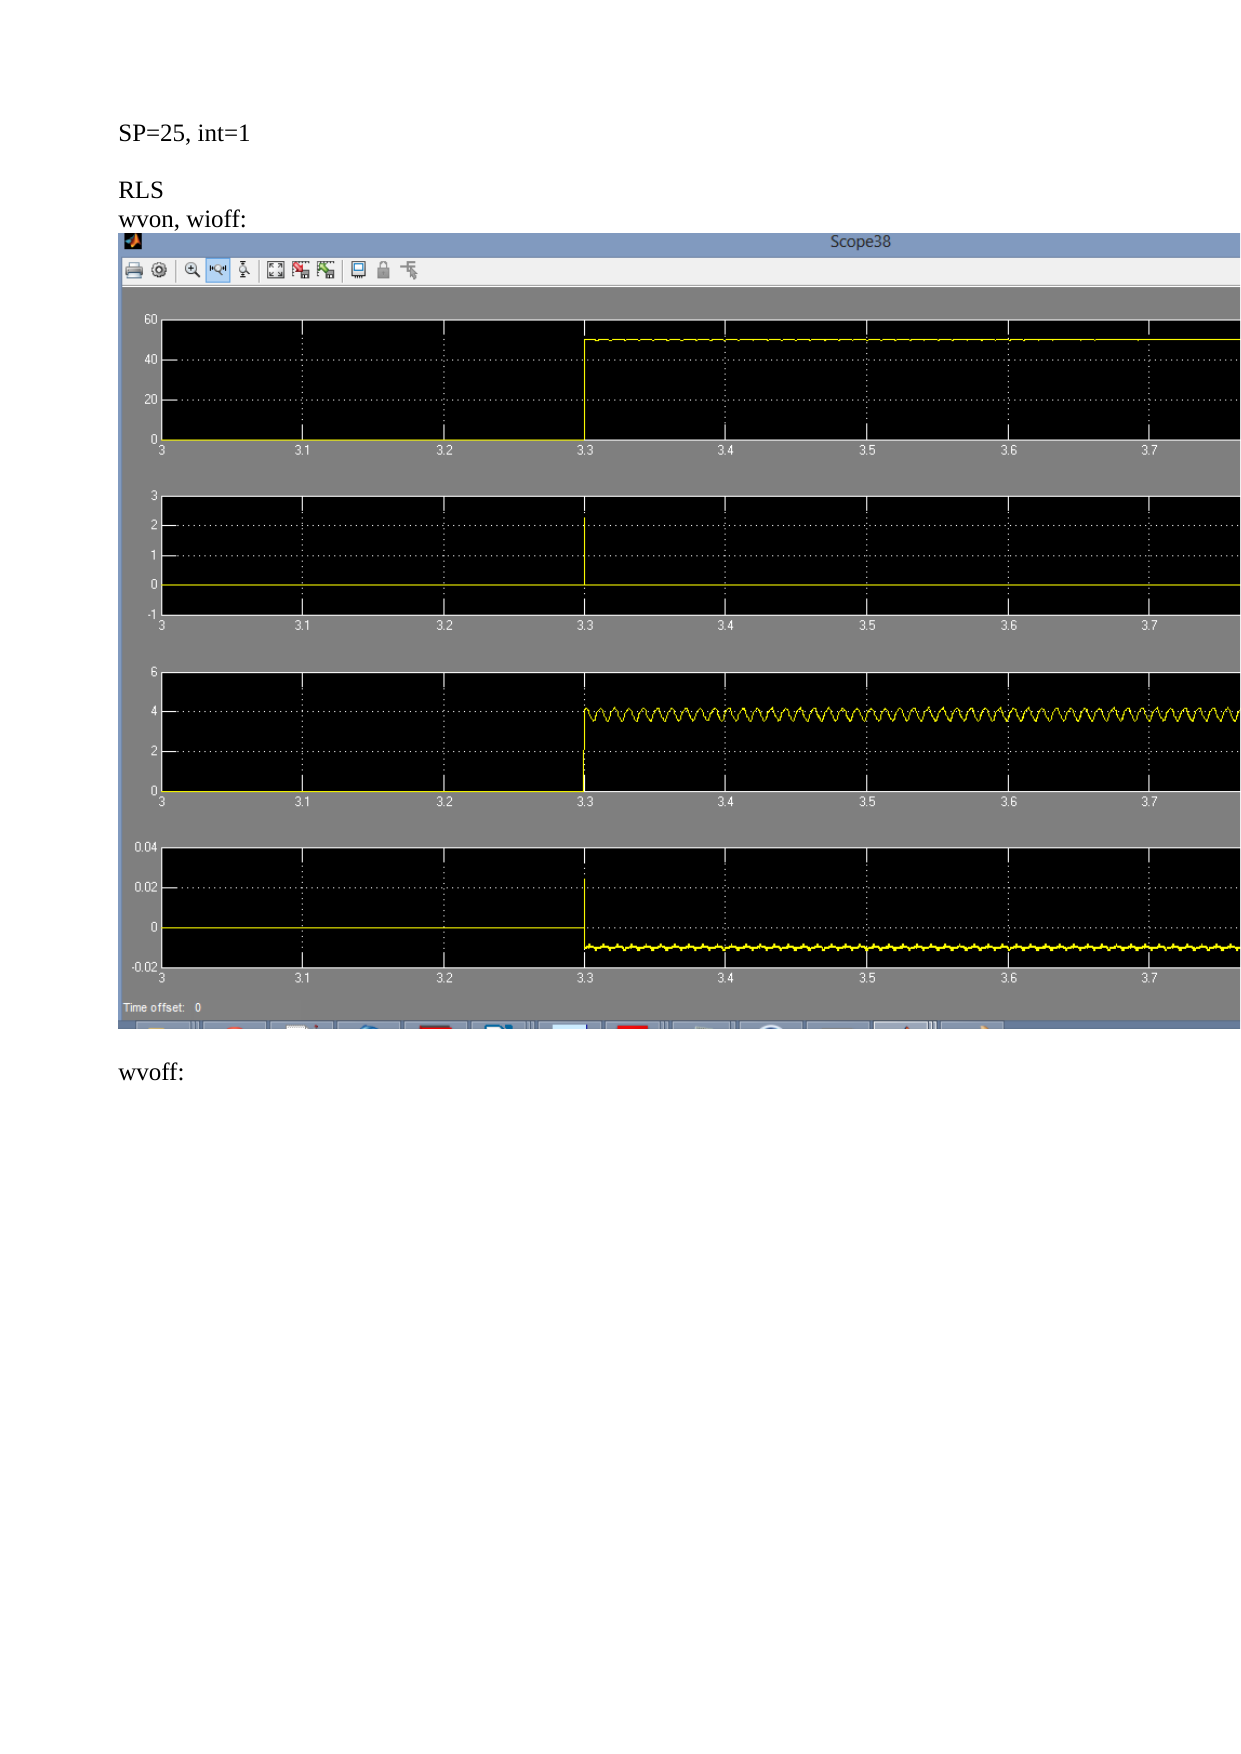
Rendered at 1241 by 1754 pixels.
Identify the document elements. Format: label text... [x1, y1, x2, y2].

text SP=25, int=1 [118, 118, 1122, 147]
text wvon, wioff: [118, 204, 1122, 233]
picture [118, 233, 1241, 1029]
text RLS [118, 176, 1122, 204]
text wvoff: [118, 1057, 1122, 1086]
